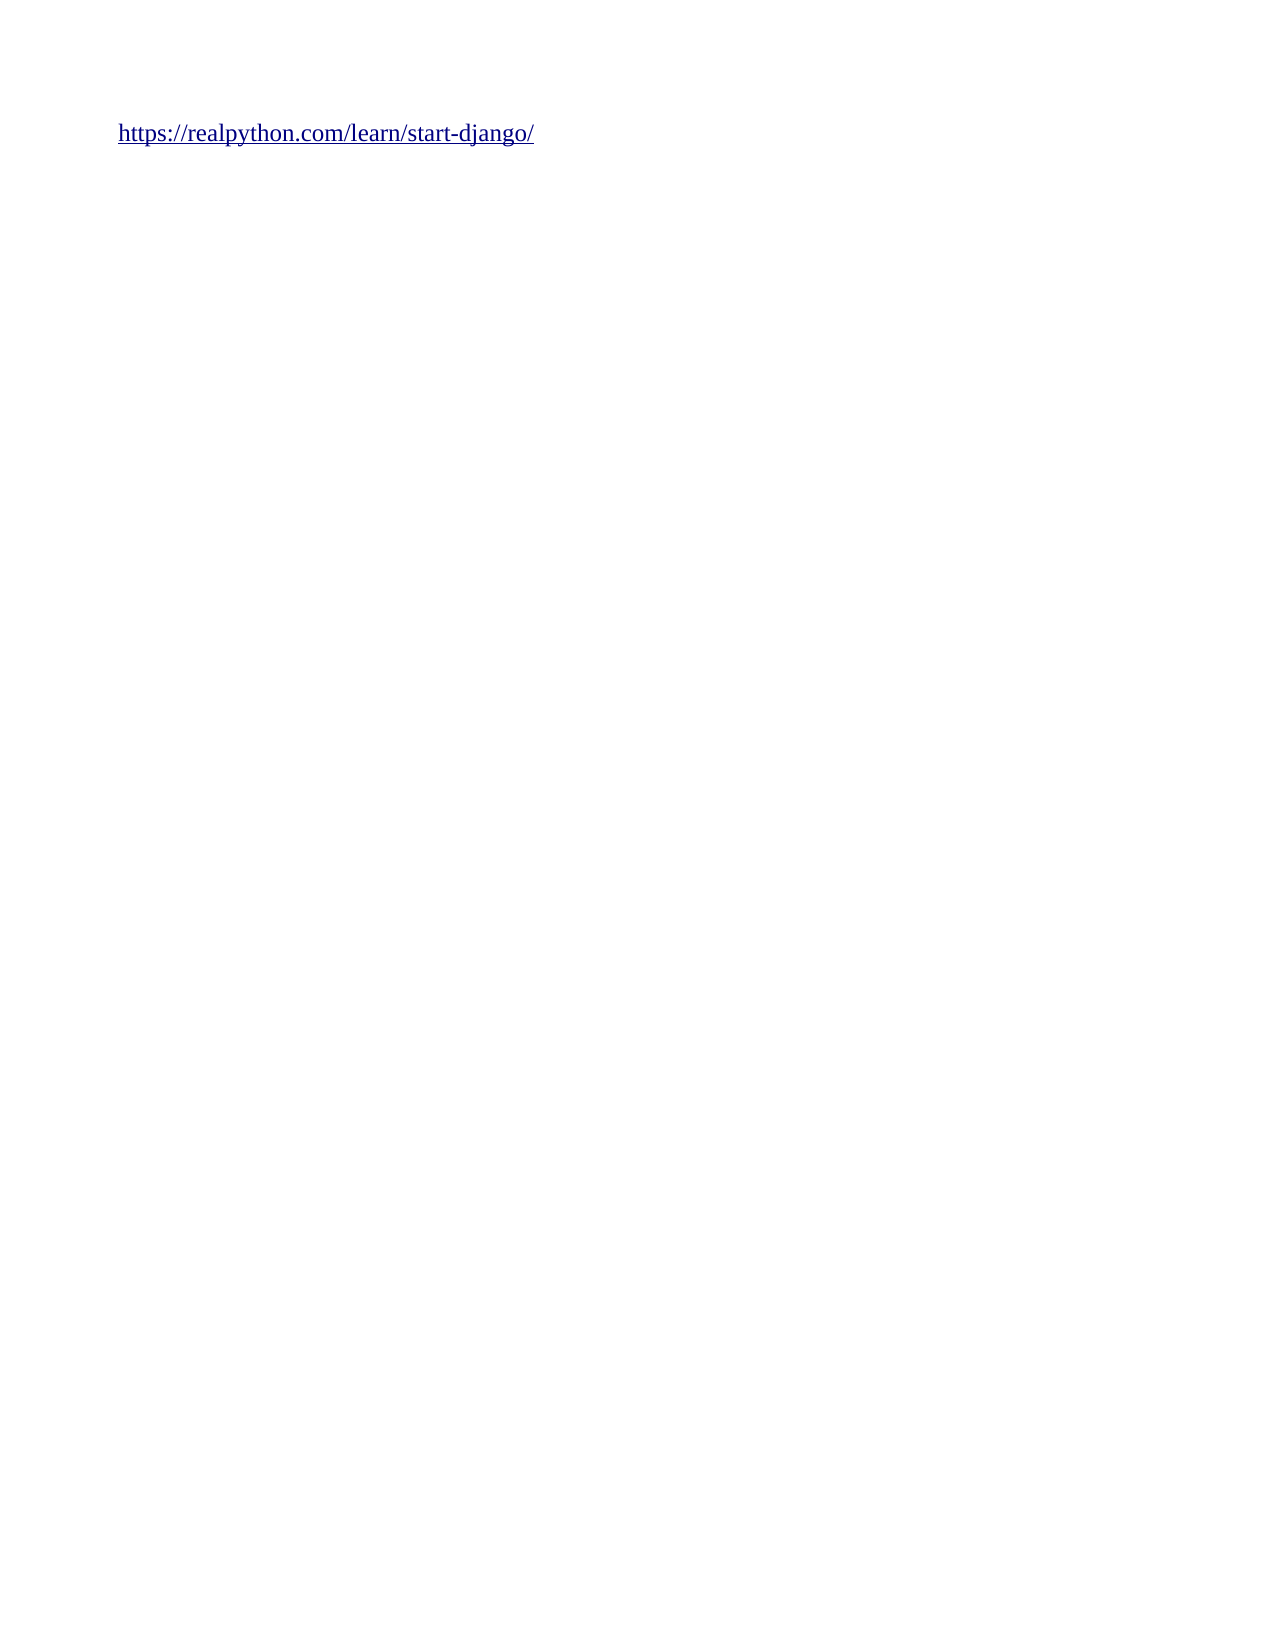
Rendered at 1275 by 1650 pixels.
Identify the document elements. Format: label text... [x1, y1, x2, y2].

text https://realpython.com/learn/start-django/ [118, 118, 1157, 147]
